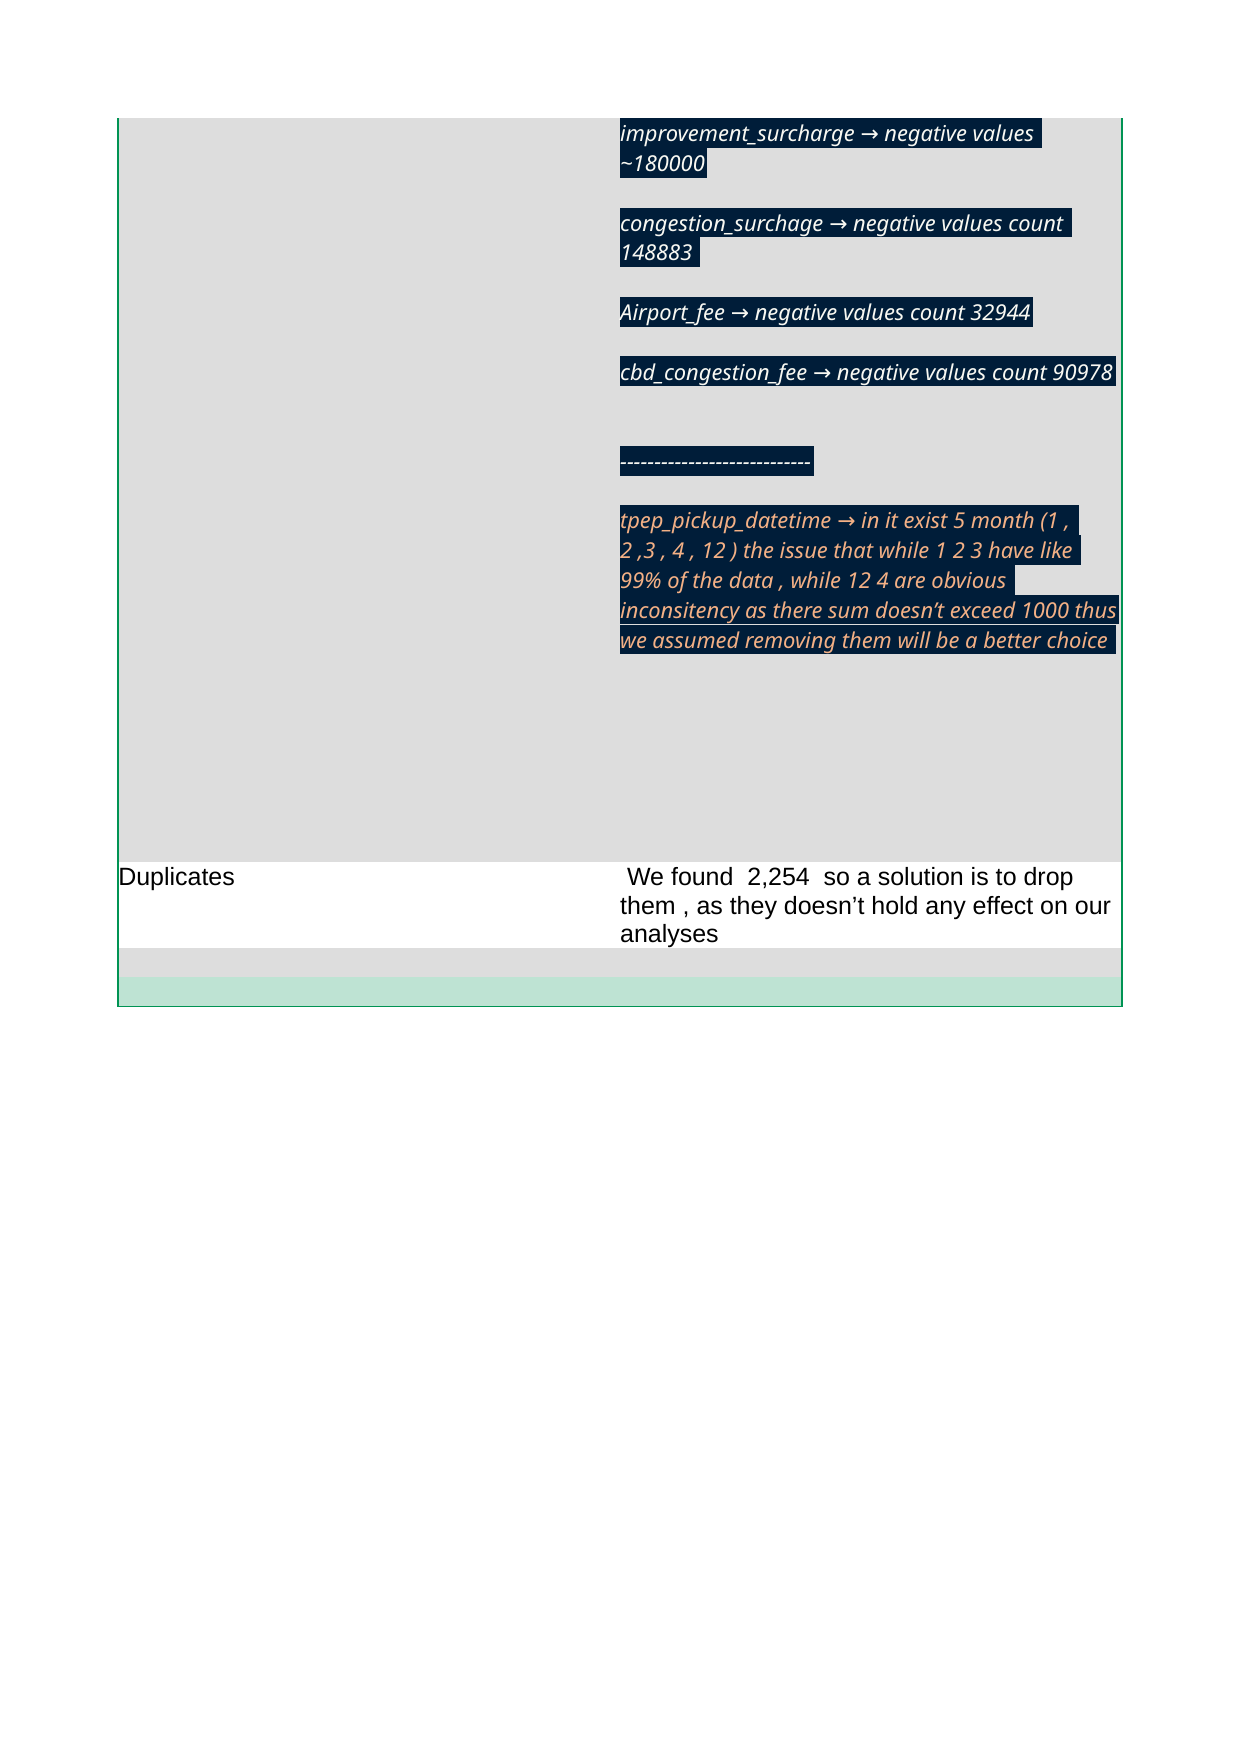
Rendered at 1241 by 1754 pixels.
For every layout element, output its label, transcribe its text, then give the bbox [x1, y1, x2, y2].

table_cell [620, 948, 1121, 977]
table_cell [119, 977, 620, 1006]
table_cell [119, 118, 620, 862]
table_cell [119, 948, 620, 977]
table_cell improvement_surcharge → negative values ~180000 congestion_surchage → negative values count 148883 Airport_fee → negative values count 32944 cbd_congestion_fee → negative values count 90978 ---------------------------- tpep_pickup_datetime → in it exist 5 month (1 , 2 ,3 , 4 , 12 ) the issue that while 1 2 3 have like 99% of the data , while 12 4 are obvious inconsitency as there sum doesn’t exceed 1000 thus we assumed removing them will be a better choice [620, 118, 1121, 862]
table_cell [620, 977, 1121, 1006]
table_cell Duplicates [119, 862, 620, 948]
table_cell We found 2,254 so a solution is to drop them , as they doesn’t hold any effect on our analyses [620, 862, 1121, 948]
